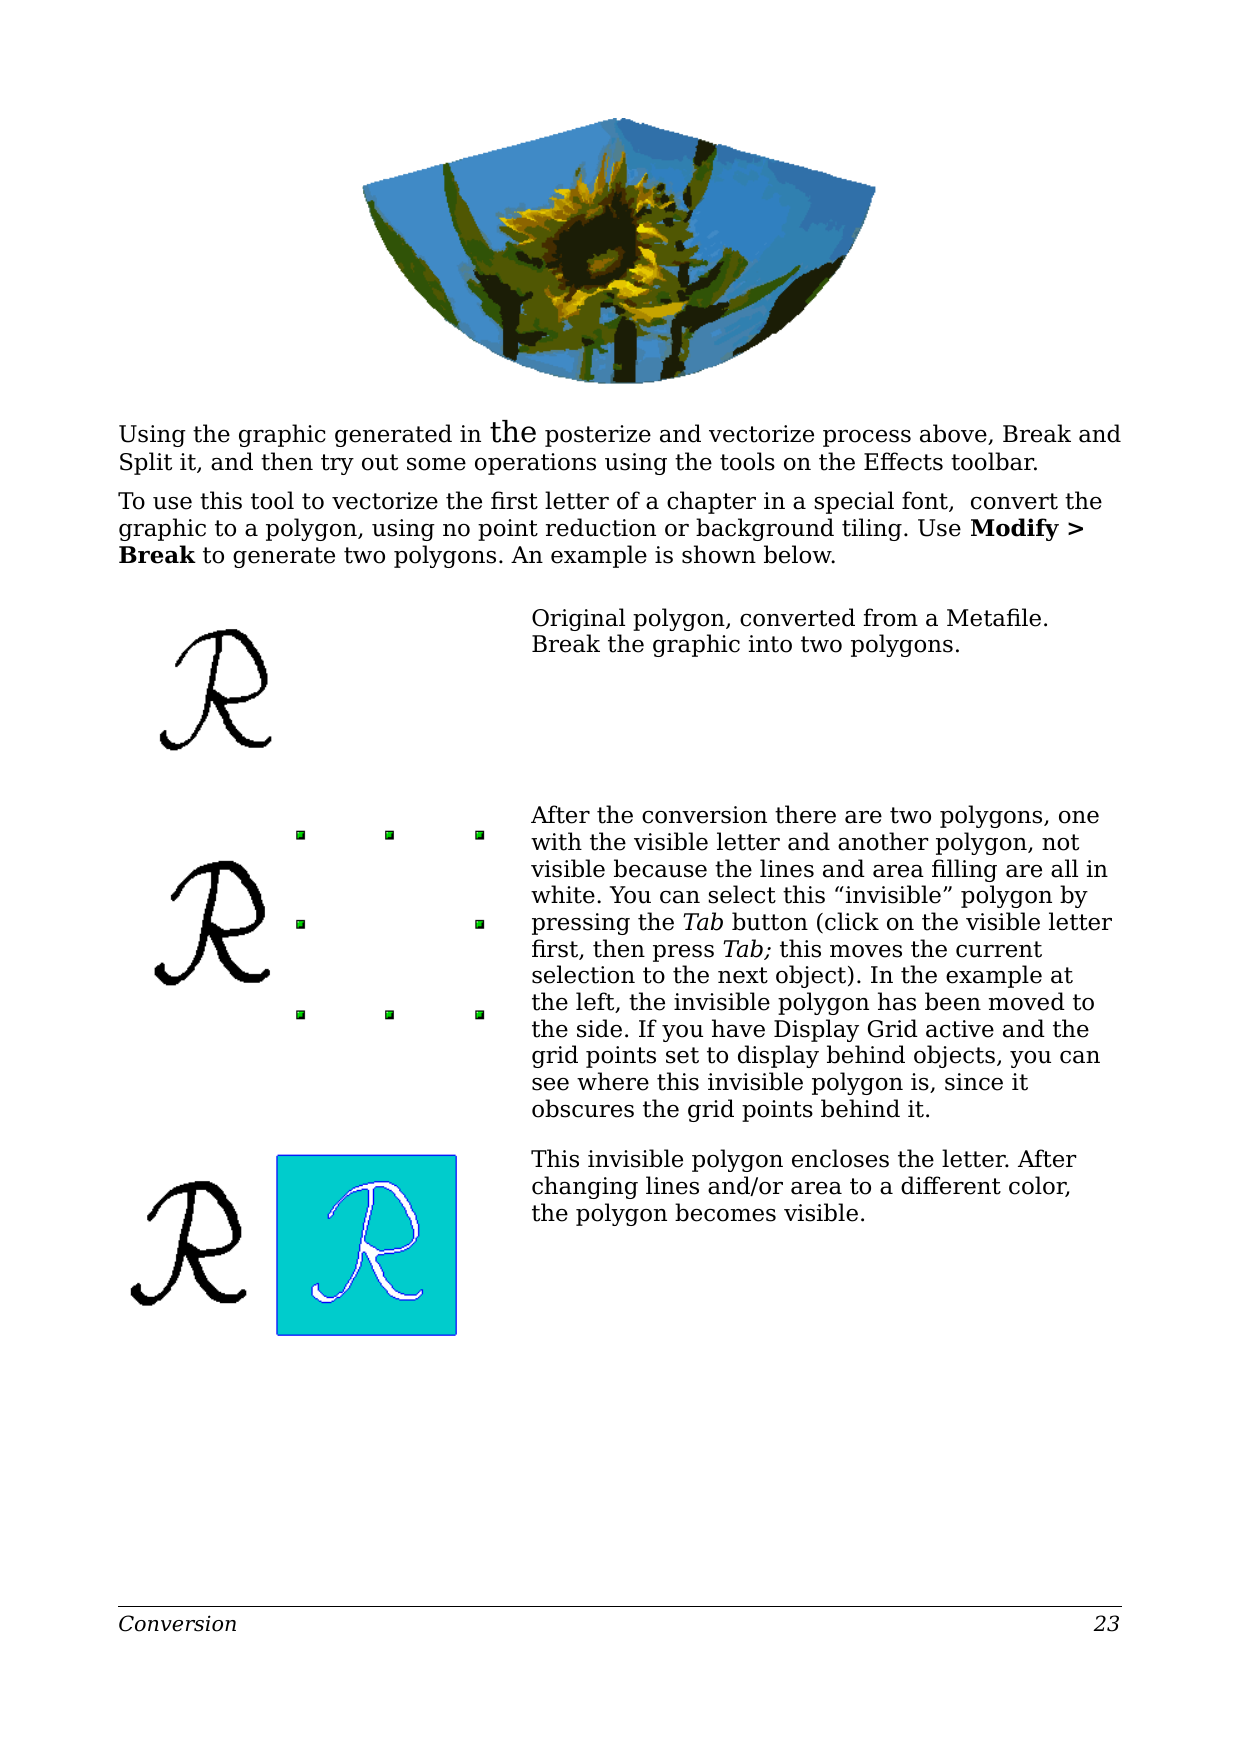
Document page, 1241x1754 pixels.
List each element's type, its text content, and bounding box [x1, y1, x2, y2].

table_cell [121, 797, 525, 1141]
table_cell This invisible polygon encloses the letter. After changing lines and/or area to a different color, the polygon becomes visible. [525, 1141, 1122, 1350]
picture [126, 1146, 462, 1341]
table_cell [121, 1141, 525, 1350]
table_header [121, 599, 525, 797]
table_cell After the conversion there are two polygons, one with the visible letter and another polygon, not visible because the lines and area filling are all in white. You can select this “invisible” polygon by pressing the Tab button (click on the visible letter first, then press Tab; this moves the current selection to the next object). In the example at the left, the invisible polygon has been moved to the side. If you have Display Grid active and the grid points set to display behind objects, you can see where this invisible polygon is, since it obscures the grid points behind it. [525, 797, 1122, 1141]
picture [362, 118, 878, 385]
picture [126, 604, 303, 782]
text To use this tool to vectorize the first letter of a chapter in a special font, convert the graphic to a polygon, using no point reduction or background tiling. Use Modify > Break to generate two polygons. An example is shown below. [118, 488, 1122, 569]
picture [126, 802, 513, 1047]
text Using the graphic generated in the posterize and vectorize process above, Break and Split it, and then try out some operations using the tools on the Effects toolbar. [118, 415, 1122, 476]
table_header Original polygon, converted from a Metafile. Break the graphic into two polygons. [525, 599, 1122, 797]
